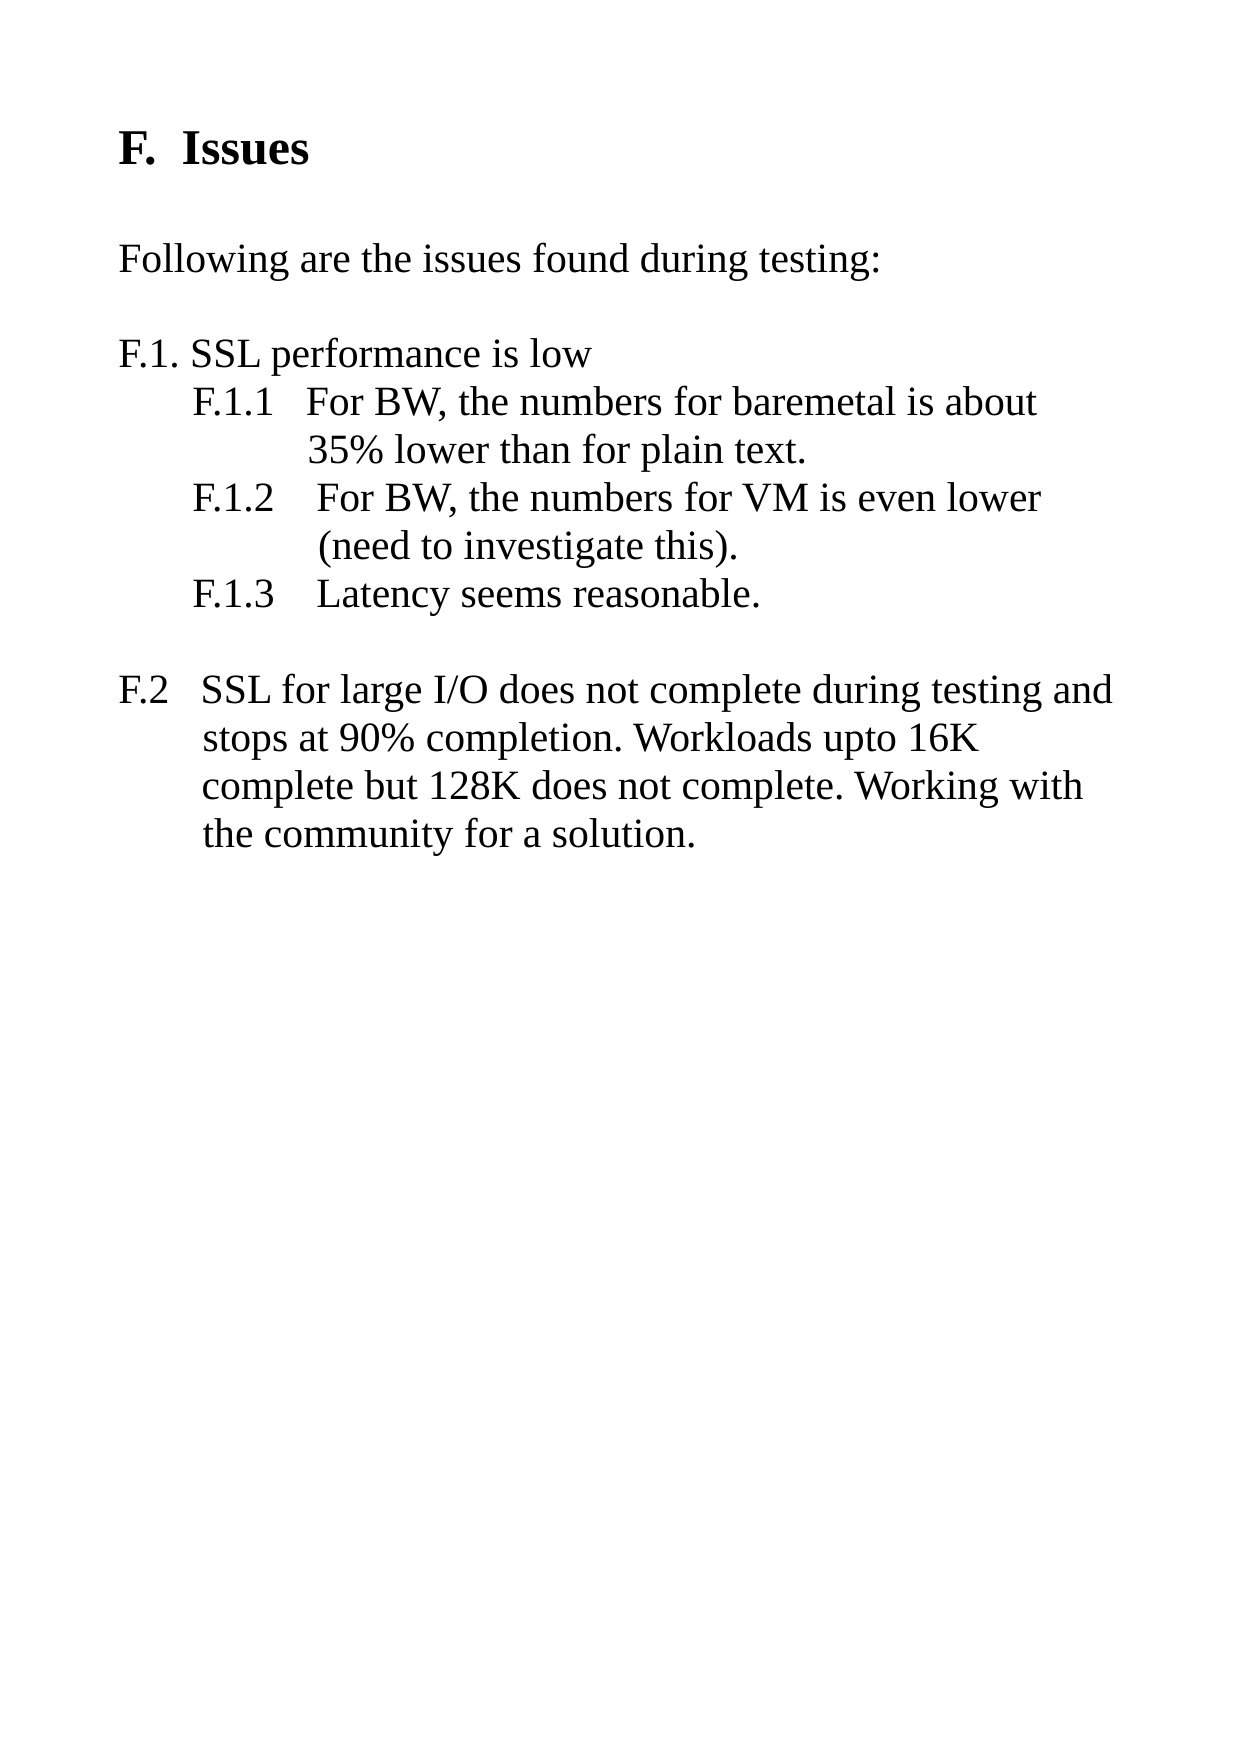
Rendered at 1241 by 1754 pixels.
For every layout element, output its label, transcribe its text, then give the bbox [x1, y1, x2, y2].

text F.2 SSL for large I/O does not complete during testing and [118, 664, 1122, 712]
text F.1.1 For BW, the numbers for baremetal is about [118, 377, 1122, 425]
text F. Issues [118, 118, 1122, 176]
text Following are the issues found during testing: [118, 233, 1122, 281]
text stops at 90% completion. Workloads upto 16K [118, 712, 1122, 760]
text 35% lower than for plain text. [118, 425, 1122, 473]
text F.1.3 Latency seems reasonable. [118, 568, 1122, 616]
text complete but 128K does not complete. Working with [118, 760, 1122, 808]
text F.1.2 For BW, the numbers for VM is even lower [118, 473, 1122, 521]
text F.1. SSL performance is low [118, 329, 1122, 377]
text (need to investigate this). [118, 521, 1122, 568]
text the community for a solution. [118, 808, 1122, 856]
